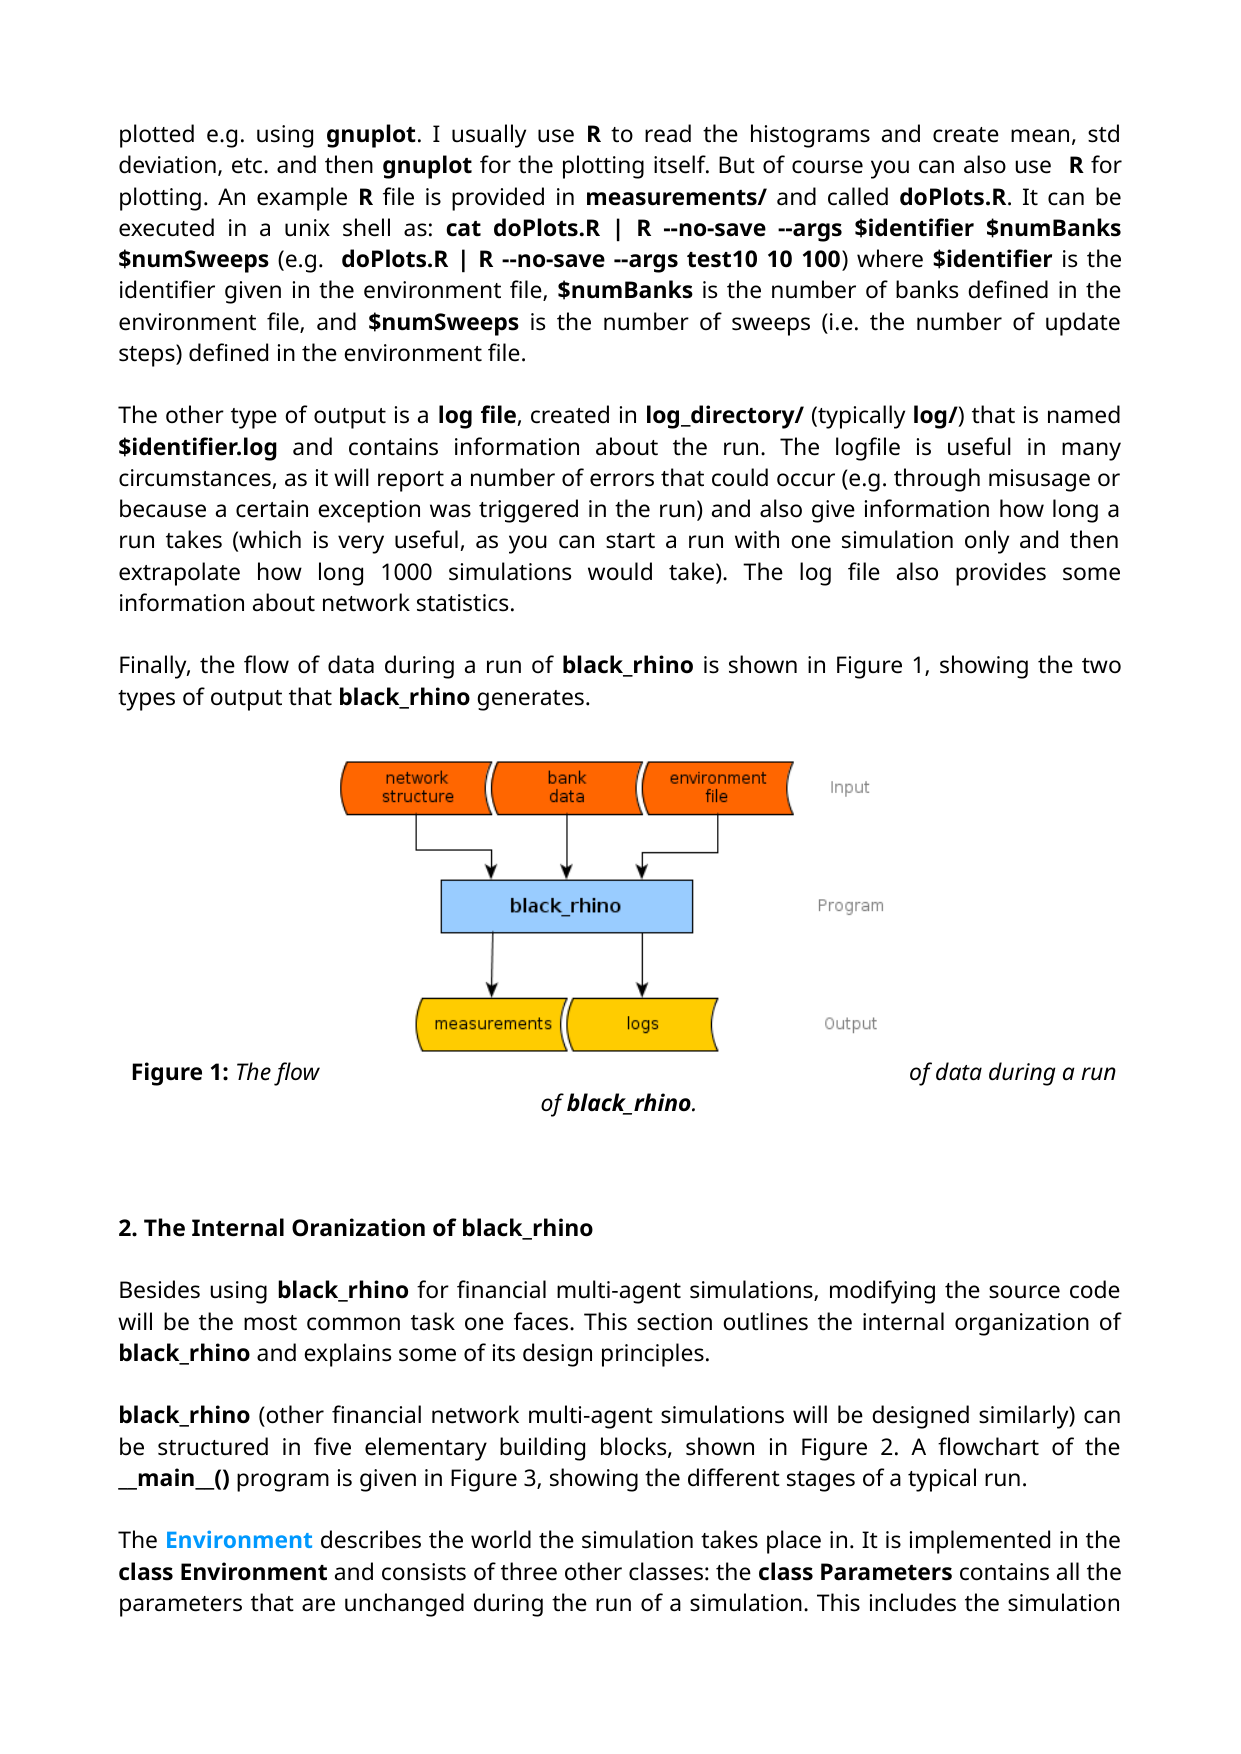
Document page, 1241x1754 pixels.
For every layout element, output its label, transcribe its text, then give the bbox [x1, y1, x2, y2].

text Finally, the flow of data during a run of black_rhino is shown in Figure 1, showing the two types of output that black_rhino generates. [118, 649, 1122, 712]
text Besides using black_rhino for financial multi-agent simulations, modifying the source code will be the most common task one faces. This section outlines the internal organization of black_rhino and explains some of its design principles. [118, 1274, 1122, 1368]
text 2. The Internal Oranization of black_rhino [118, 1212, 1122, 1243]
text Figure 1: The flow of data during a run of black_rhino. [118, 1056, 1122, 1118]
picture [334, 755, 907, 1057]
text The Environment describes the world the simulation takes place in. It is implemented in the class Environment and consists of three other classes: the class Parameters contains all the parameters that are unchanged during the run of a simulation. This includes the simulation [118, 1524, 1122, 1618]
text The other type of output is a log file, created in log_directory/ (typically log/) that is named $identifier.log and contains information about the run. The logfile is useful in many circumstances, as it will report a number of errors that could occur (e.g. through misusage or because a certain exception was triggered in the run) and also give information how long a run takes (which is very useful, as you can start a run with one simulation only and then extrapolate how long 1000 simulations would take). The log file also provides some information about network statistics. [118, 399, 1122, 618]
text plotted e.g. using gnuplot. I usually use R to read the histograms and create mean, std deviation, etc. and then gnuplot for the plotting itself. But of course you can also use R for plotting. An example R file is provided in measurements/ and called doPlots.R. It can be executed in a unix shell as: cat doPlots.R | R --no-save --args $identifier $numBanks $numSweeps (e.g. doPlots.R | R --no-save --args test10 10 100) where $identifier is the identifier given in the environment file, $numBanks is the number of banks defined in the environment file, and $numSweeps is the number of sweeps (i.e. the number of update steps) defined in the environment file. [118, 118, 1122, 368]
text black_rhino (other financial network multi-agent simulations will be designed similarly) can be structured in five elementary building blocks, shown in Figure 2. A flowchart of the __main__() program is given in Figure 3, showing the different stages of a typical run. [118, 1399, 1122, 1493]
